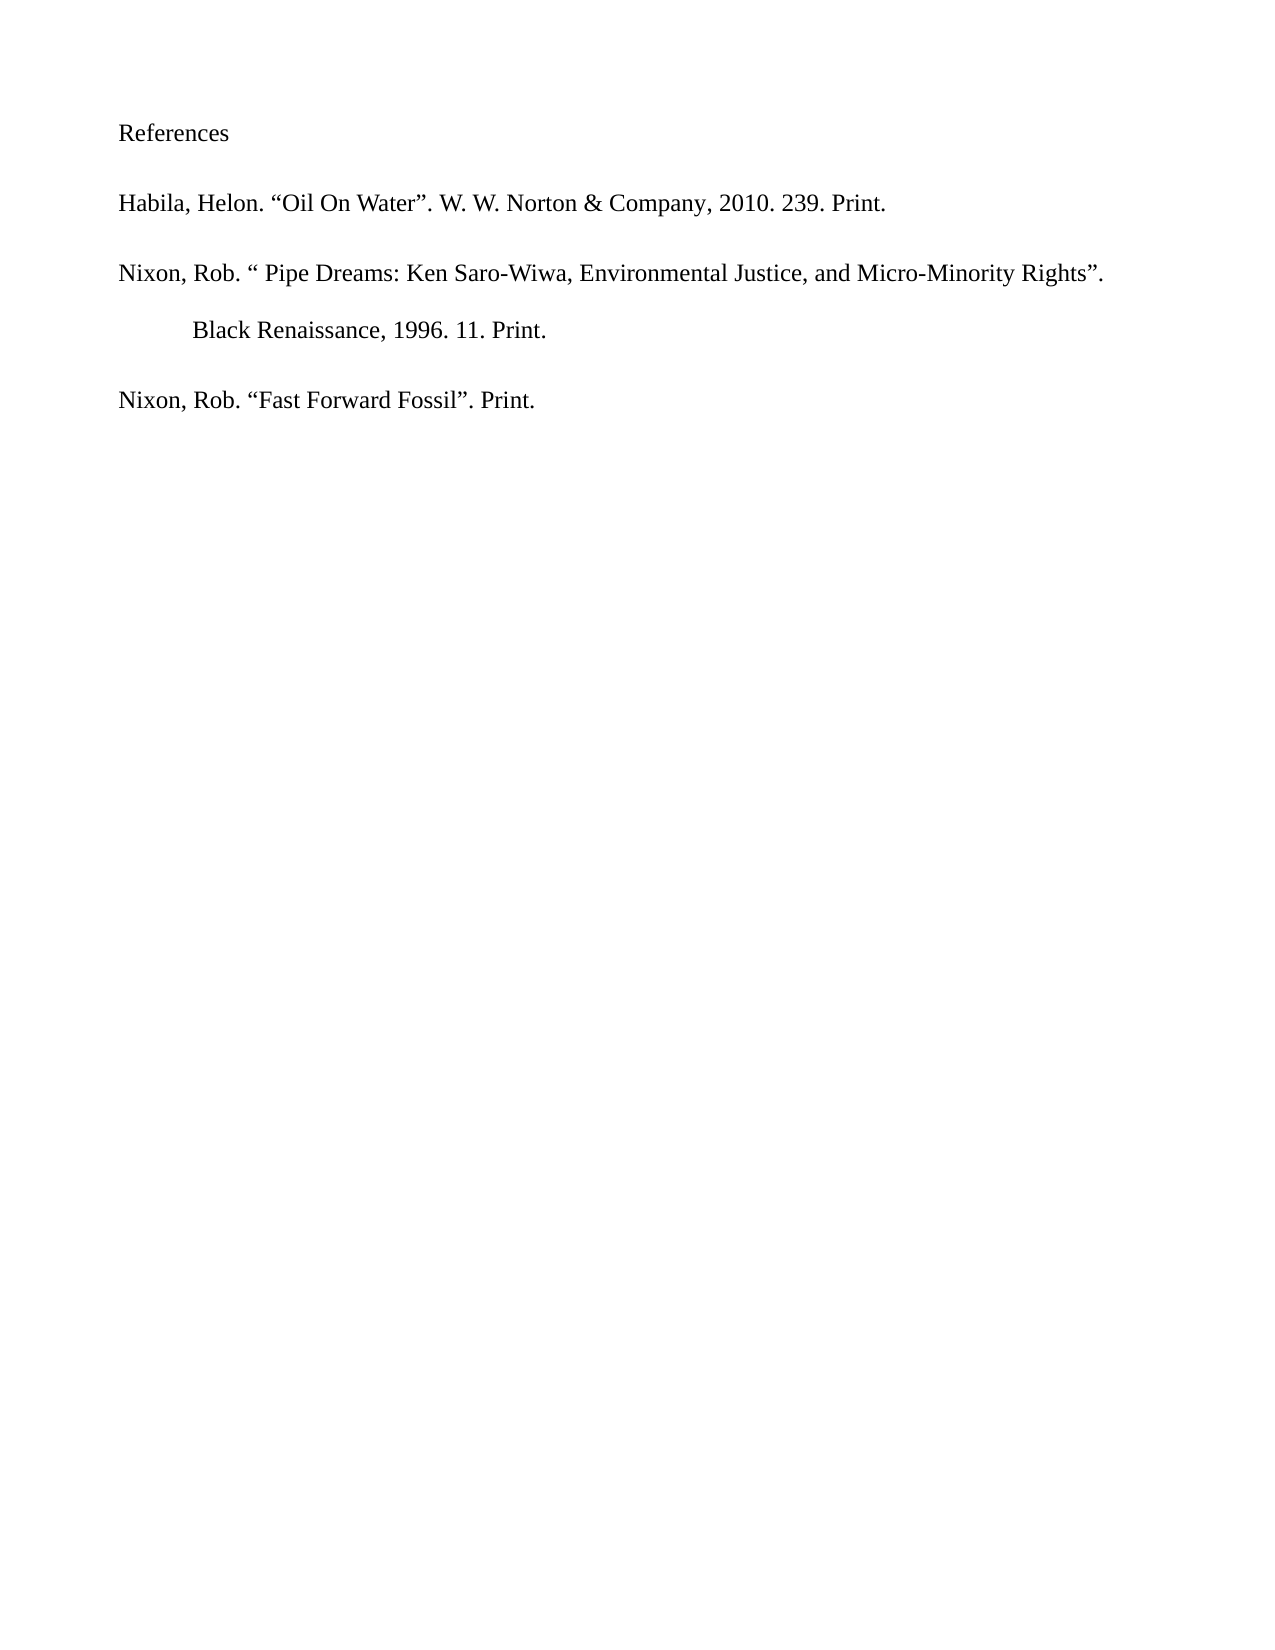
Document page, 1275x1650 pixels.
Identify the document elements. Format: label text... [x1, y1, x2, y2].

text Nixon, Rob. “ Pipe Dreams: Ken Saro-Wiwa, Environmental Justice, and Micro-Minority Rights”. Black Renaissance, 1996. 11. Print. [118, 258, 1157, 344]
text Nixon, Rob. “Fast Forward Fossil”. Print. [118, 386, 1157, 414]
text References [118, 118, 1157, 147]
text Habila, Helon. “Oil On Water”. W. W. Norton & Company, 2010. 239. Print. [118, 188, 1157, 217]
